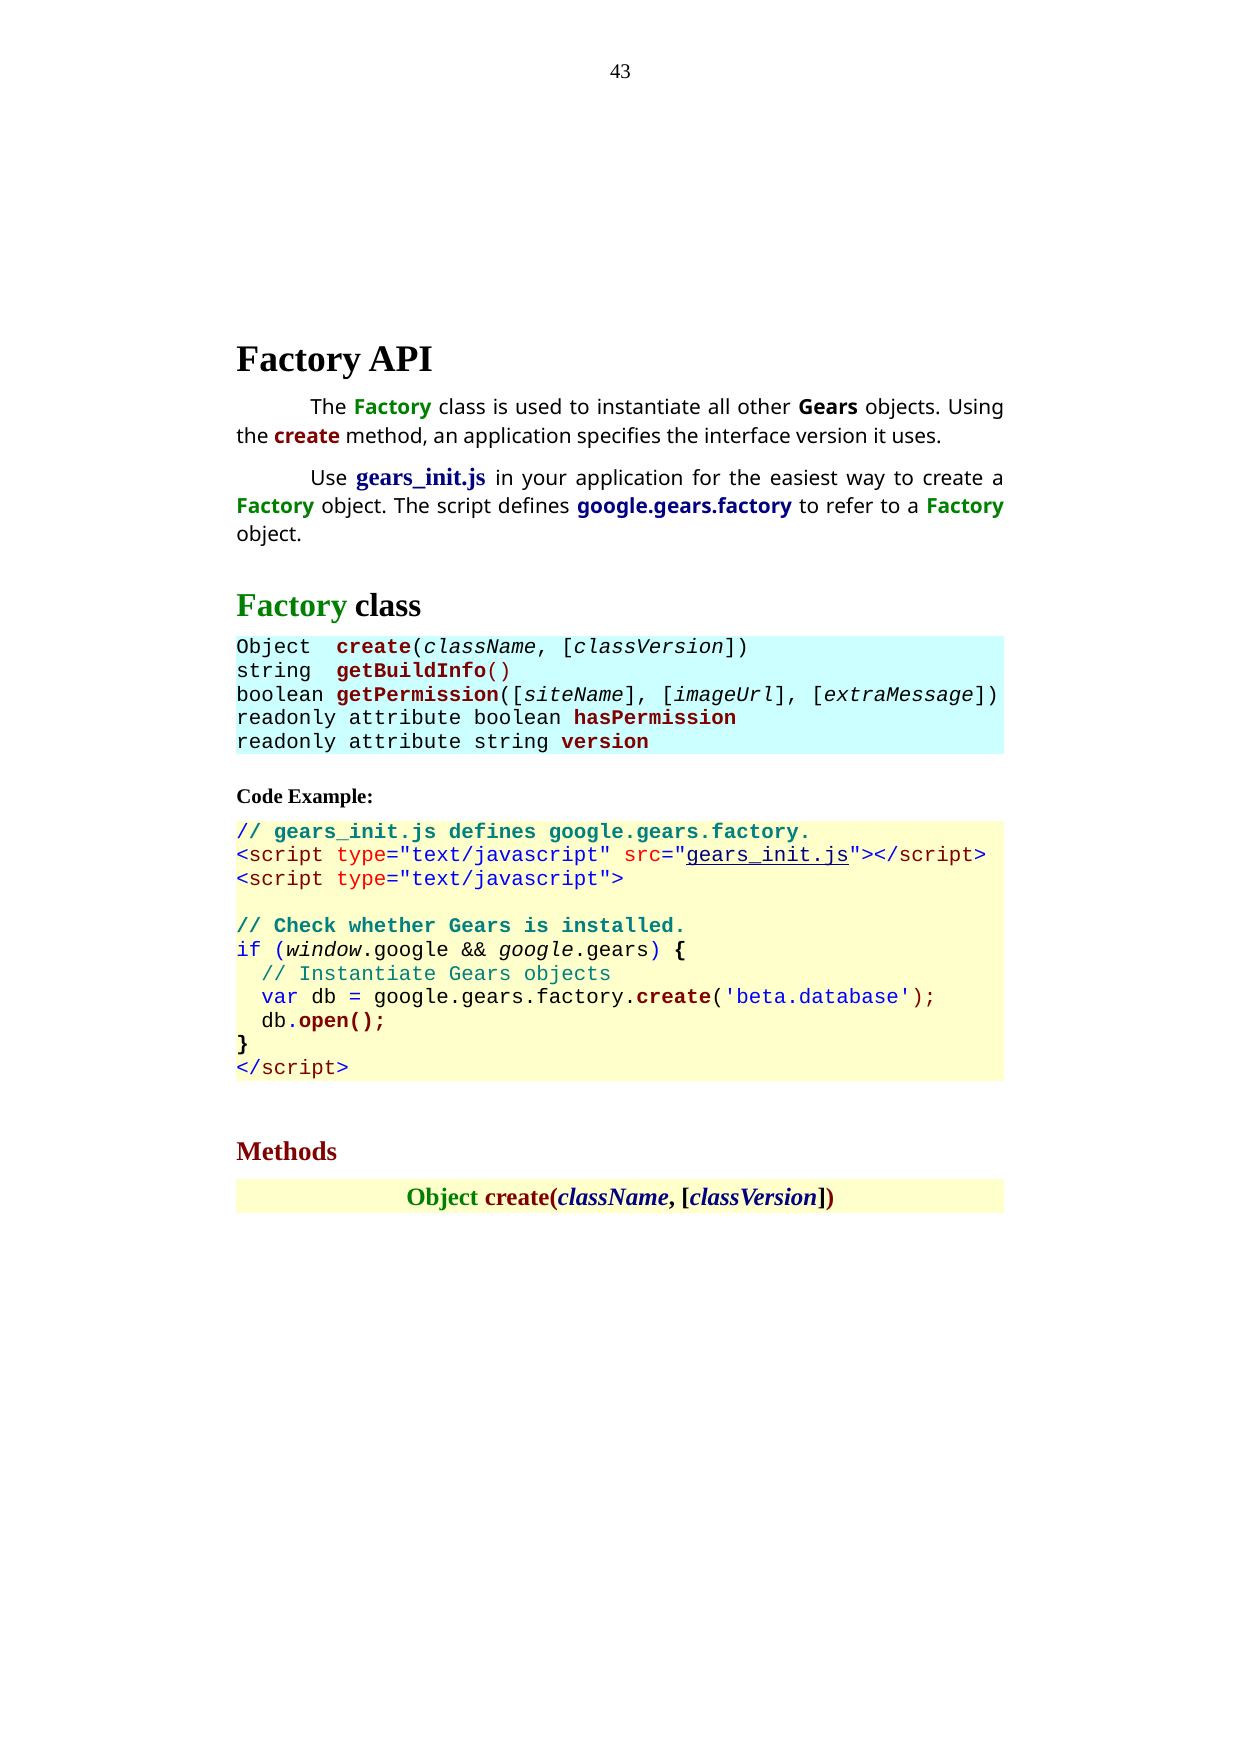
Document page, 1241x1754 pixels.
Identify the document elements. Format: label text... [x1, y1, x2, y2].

text readonly attribute boolean hasPermission [236, 707, 1004, 731]
text Code Example: [236, 784, 1004, 808]
text if (window.google && google.gears) { [236, 939, 1004, 962]
text db.open(); [236, 1010, 1004, 1033]
text } [236, 1033, 1004, 1057]
text <script type="text/javascript"> [236, 868, 1004, 892]
text <script type="text/javascript" src="gears_init.js"></script> [236, 844, 1004, 868]
text // gears_init.js defines google.gears.factory. [236, 821, 1004, 844]
text Object create(className, [classVersion]) [236, 636, 1004, 660]
text readonly attribute string version [236, 731, 1004, 754]
text </script> [236, 1057, 1004, 1081]
text // Instantiate Gears objects [236, 962, 1004, 986]
text The Factory class is used to instantiate all other Gears objects. Using the create method, an application specifies the interface version it uses. [236, 392, 1004, 449]
subtitle Methods [236, 1135, 1004, 1166]
subtitle Factory class [236, 586, 1004, 624]
text Use gears_init.js in your application for the easiest way to create a Factory object. The script defines google.gears.factory to refer to a Factory object. [236, 462, 1004, 548]
text string getBuildInfo() [236, 660, 1004, 684]
text boolean getPermission([siteName], [imageUrl], [extraMessage]) [236, 684, 1004, 707]
subtitle Factory API [236, 337, 1004, 380]
text // Check whether Gears is installed. [236, 915, 1004, 939]
table_header Object create(className, [classVersion]) [236, 1179, 1004, 1213]
text var db = google.gears.factory.create('beta.database'); [236, 986, 1004, 1010]
